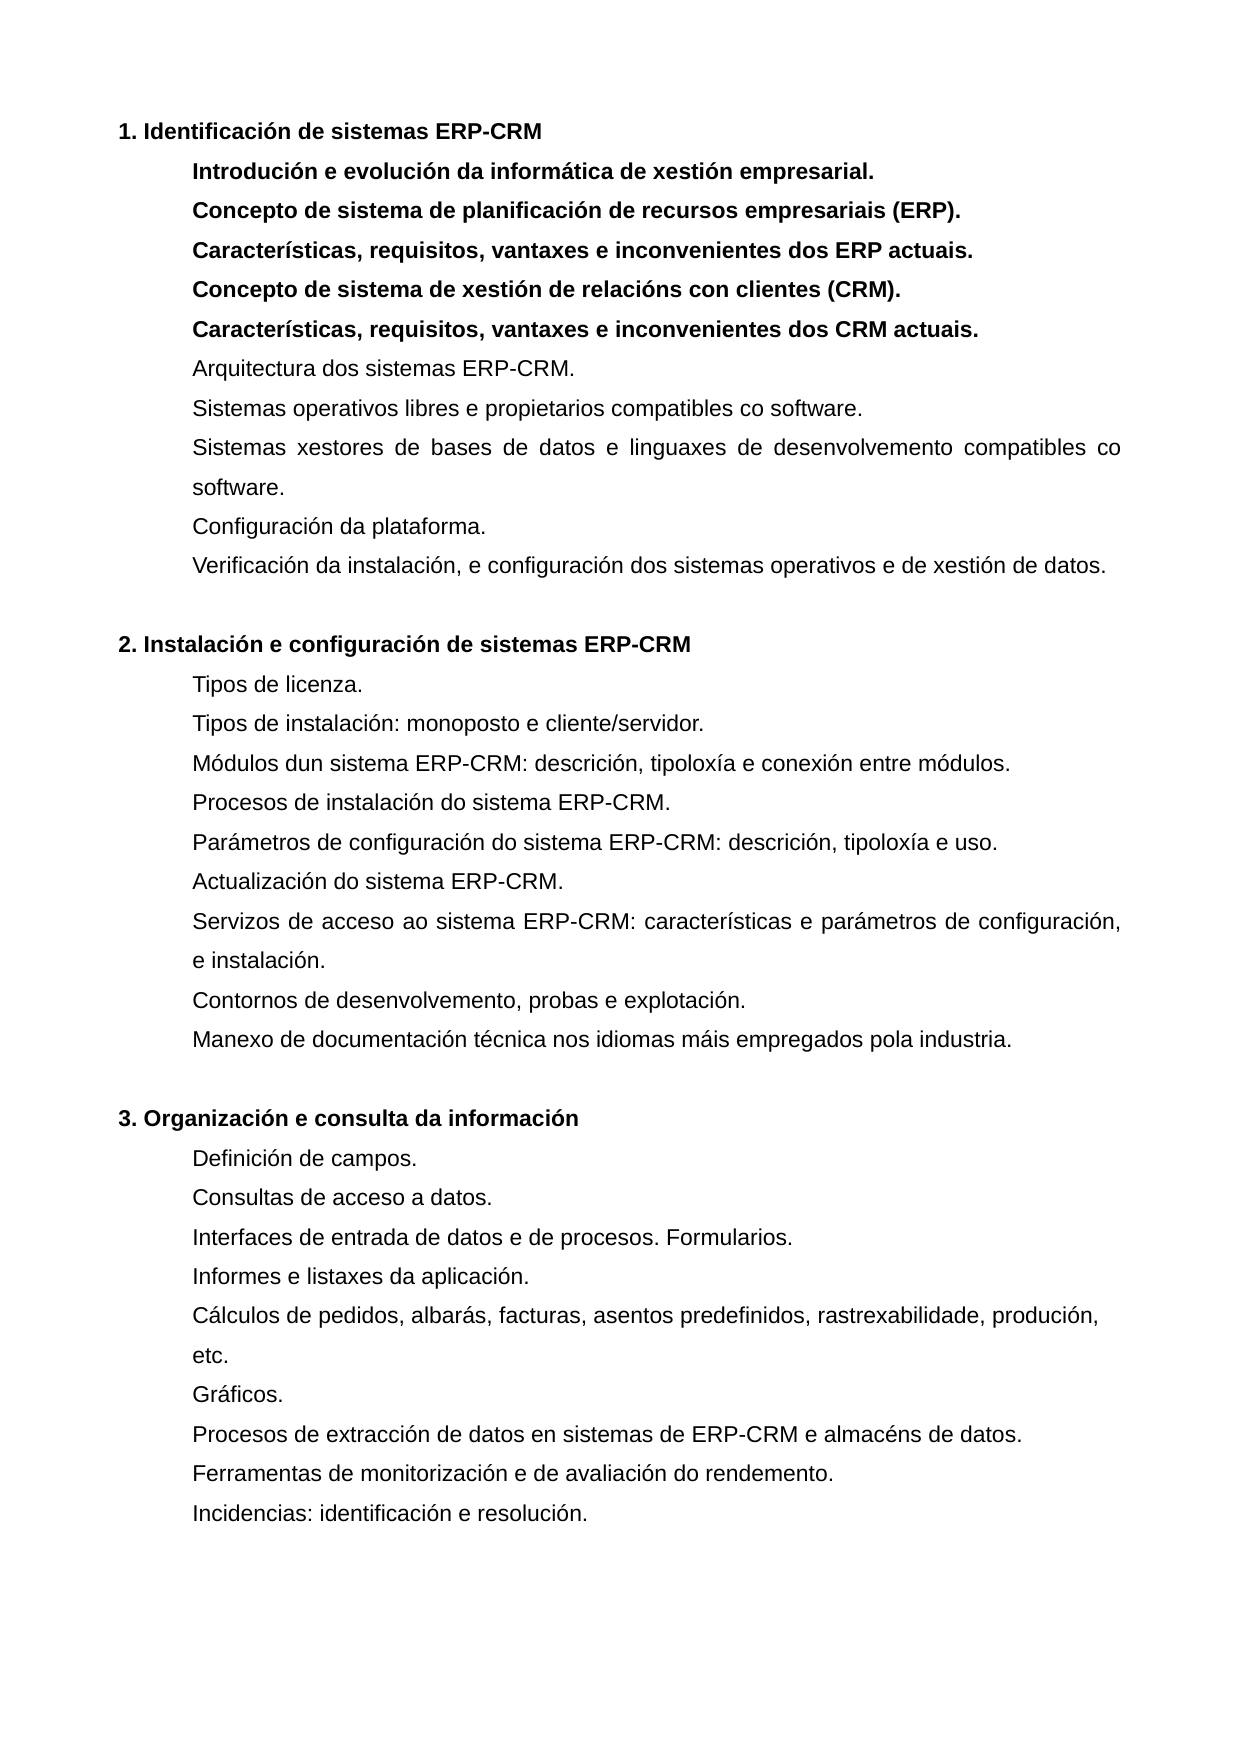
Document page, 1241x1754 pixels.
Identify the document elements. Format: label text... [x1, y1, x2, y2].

text Definición de campos. [192, 1144, 1122, 1171]
text Actualización do sistema ERP-CRM. [192, 868, 1122, 894]
text Arquitectura dos sistemas ERP-CRM. [192, 355, 1122, 381]
text Gráficos. [192, 1381, 1122, 1408]
text Configuración da plataforma. [192, 513, 1122, 539]
text 3. Organización e consulta da información [118, 1105, 1122, 1131]
text Tipos de instalación: monoposto e cliente/servidor. [192, 710, 1122, 737]
text Procesos de extracción de datos en sistemas de ERP-CRM e almacéns de datos. [192, 1421, 1122, 1447]
text Introdución e evolución da informática de xestión empresarial. [192, 158, 1122, 184]
text Consultas de acceso a datos. [192, 1184, 1122, 1210]
text Incidencias: identificación e resolución. [192, 1500, 1122, 1526]
text Informes e listaxes da aplicación. [192, 1263, 1122, 1289]
text Parámetros de configuración do sistema ERP-CRM: descrición, tipoloxía e uso. [192, 829, 1122, 855]
text Tipos de licenza. [192, 671, 1122, 697]
text Concepto de sistema de xestión de relacións con clientes (CRM). [192, 276, 1122, 302]
text 1. Identificación de sistemas ERP-CRM [118, 118, 1122, 144]
text Contornos de desenvolvemento, probas e explotación. [192, 987, 1122, 1013]
text Sistemas xestores de bases de datos e linguaxes de desenvolvemento compatibles co software. [192, 434, 1122, 500]
text Características, requisitos, vantaxes e inconvenientes dos CRM actuais. [192, 316, 1122, 342]
text Verificación da instalación, e configuración dos sistemas operativos e de xestión de datos. [192, 552, 1122, 579]
text Características, requisitos, vantaxes e inconvenientes dos ERP actuais. [192, 237, 1122, 263]
text Sistemas operativos libres e propietarios compatibles co software. [192, 394, 1122, 421]
text Concepto de sistema de planificación de recursos empresariais (ERP). [192, 197, 1122, 223]
text Manexo de documentación técnica nos idiomas máis empregados pola industria. [192, 1026, 1122, 1052]
text Servizos de acceso ao sistema ERP-CRM: características e parámetros de configuración, e instalación. [192, 908, 1122, 973]
text Ferramentas de monitorización e de avaliación do rendemento. [192, 1460, 1122, 1487]
text Interfaces de entrada de datos e de procesos. Formularios. [192, 1223, 1122, 1250]
text Procesos de instalación do sistema ERP-CRM. [192, 789, 1122, 816]
text Módulos dun sistema ERP-CRM: descrición, tipoloxía e conexión entre módulos. [192, 750, 1122, 776]
text Cálculos de pedidos, albarás, facturas, asentos predefinidos, rastrexabilidade, produción, etc. [192, 1302, 1122, 1368]
text 2. Instalación e configuración de sistemas ERP-CRM [118, 631, 1122, 658]
